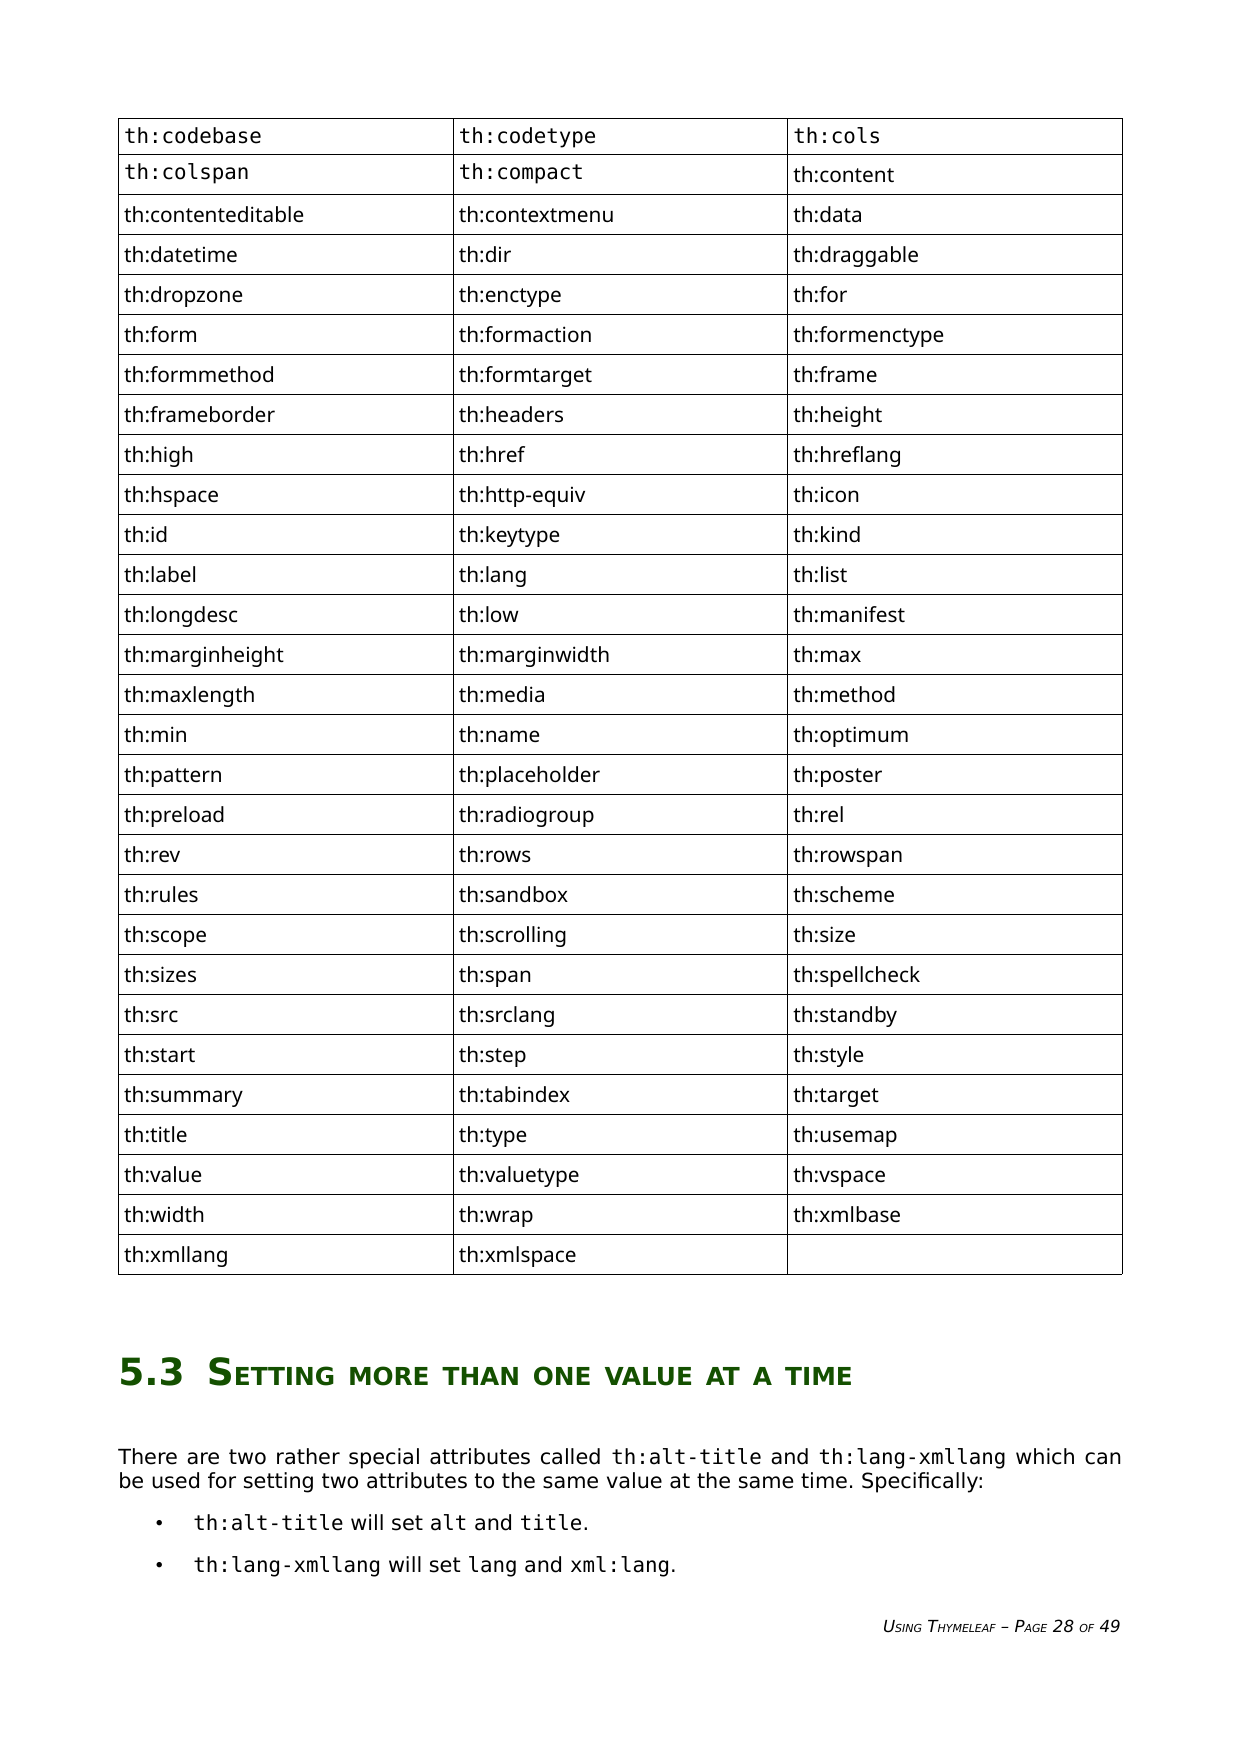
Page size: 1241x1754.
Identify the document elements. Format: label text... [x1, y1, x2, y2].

table_cell th:srclang [454, 995, 787, 1034]
table_cell th:method [788, 675, 1122, 714]
table_cell th:tabindex [454, 1075, 787, 1114]
table_cell th:hreflang [788, 435, 1122, 474]
table_cell th:xmlspace [454, 1235, 787, 1274]
table_cell th:sizes [119, 955, 453, 994]
table_cell th:start [119, 1035, 453, 1074]
table_cell [788, 1235, 1122, 1274]
table_cell th:formenctype [788, 315, 1122, 354]
table_cell th:compact [454, 155, 787, 194]
table_cell th:width [119, 1195, 453, 1234]
list th:alt-title will set alt and title. [156, 1511, 1122, 1535]
table_cell th:href [454, 435, 787, 474]
table_cell th:frameborder [119, 395, 453, 434]
table_cell th:placeholder [454, 755, 787, 794]
table_cell th:style [788, 1035, 1122, 1074]
table_cell th:usemap [788, 1115, 1122, 1154]
table_cell th:step [454, 1035, 787, 1074]
table_cell th:id [119, 515, 453, 554]
table_cell th:wrap [454, 1195, 787, 1234]
table_cell th:contextmenu [454, 195, 787, 234]
table_cell th:optimum [788, 715, 1122, 754]
table_cell th:type [454, 1115, 787, 1154]
table_cell th:src [119, 995, 453, 1034]
table_cell th:kind [788, 515, 1122, 554]
table_cell th:draggable [788, 235, 1122, 274]
table_cell th:scheme [788, 875, 1122, 914]
table_cell th:dropzone [119, 275, 453, 314]
table_cell th:summary [119, 1075, 453, 1114]
list th:lang-xmllang will set lang and xml:lang. [156, 1553, 1122, 1577]
text There are two rather special attributes called th:alt-title and th:lang-xmllang which can be used for setting two attributes to the same value at the same time. Specifically: [118, 1445, 1122, 1493]
table_cell th:value [119, 1155, 453, 1194]
table_cell th:datetime [119, 235, 453, 274]
table_cell th:span [454, 955, 787, 994]
table_cell th:cols [788, 119, 1122, 154]
table_cell th:codetype [454, 119, 787, 154]
table_cell th:icon [788, 475, 1122, 514]
table_cell th:rowspan [788, 835, 1122, 874]
table_cell th:valuetype [454, 1155, 787, 1194]
table_cell th:radiogroup [454, 795, 787, 834]
table_cell th:rel [788, 795, 1122, 834]
table_cell th:formtarget [454, 355, 787, 394]
table_cell th:name [454, 715, 787, 754]
table_cell th:marginwidth [454, 635, 787, 674]
table_cell th:list [788, 555, 1122, 594]
table_cell th:max [788, 635, 1122, 674]
table_cell th:lang [454, 555, 787, 594]
table_cell th:rules [119, 875, 453, 914]
table_cell th:low [454, 595, 787, 634]
table_cell th:data [788, 195, 1122, 234]
table_cell th:pattern [119, 755, 453, 794]
table_cell th:maxlength [119, 675, 453, 714]
table_cell th:formaction [454, 315, 787, 354]
table_cell th:frame [788, 355, 1122, 394]
table_cell th:title [119, 1115, 453, 1154]
table_cell th:spellcheck [788, 955, 1122, 994]
table_cell th:high [119, 435, 453, 474]
table_cell th:headers [454, 395, 787, 434]
table_cell th:media [454, 675, 787, 714]
table_cell th:rev [119, 835, 453, 874]
table_cell th:poster [788, 755, 1122, 794]
table_cell th:longdesc [119, 595, 453, 634]
table_cell th:scrolling [454, 915, 787, 954]
table_cell th:contenteditable [119, 195, 453, 234]
table_cell th:min [119, 715, 453, 754]
table_cell th:colspan [119, 155, 453, 194]
table_cell th:dir [454, 235, 787, 274]
table_cell th:standby [788, 995, 1122, 1034]
table_cell th:vspace [788, 1155, 1122, 1194]
table_cell th:form [119, 315, 453, 354]
table_cell th:http-equiv [454, 475, 787, 514]
table_cell th:manifest [788, 595, 1122, 634]
table_cell th:enctype [454, 275, 787, 314]
table_cell th:target [788, 1075, 1122, 1114]
table_cell th:rows [454, 835, 787, 874]
table_cell th:codebase [119, 119, 453, 154]
table_cell th:for [788, 275, 1122, 314]
table_cell th:formmethod [119, 355, 453, 394]
subtitle Setting more than one value at a time [118, 1351, 1122, 1394]
table_cell th:preload [119, 795, 453, 834]
table_cell th:height [788, 395, 1122, 434]
table_cell th:sandbox [454, 875, 787, 914]
table_cell th:content [788, 155, 1122, 194]
table_cell th:scope [119, 915, 453, 954]
table_cell th:xmlbase [788, 1195, 1122, 1234]
table_cell th:xmllang [119, 1235, 453, 1274]
table_cell th:hspace [119, 475, 453, 514]
table_cell th:label [119, 555, 453, 594]
table_cell th:marginheight [119, 635, 453, 674]
table_cell th:keytype [454, 515, 787, 554]
table_cell th:size [788, 915, 1122, 954]
